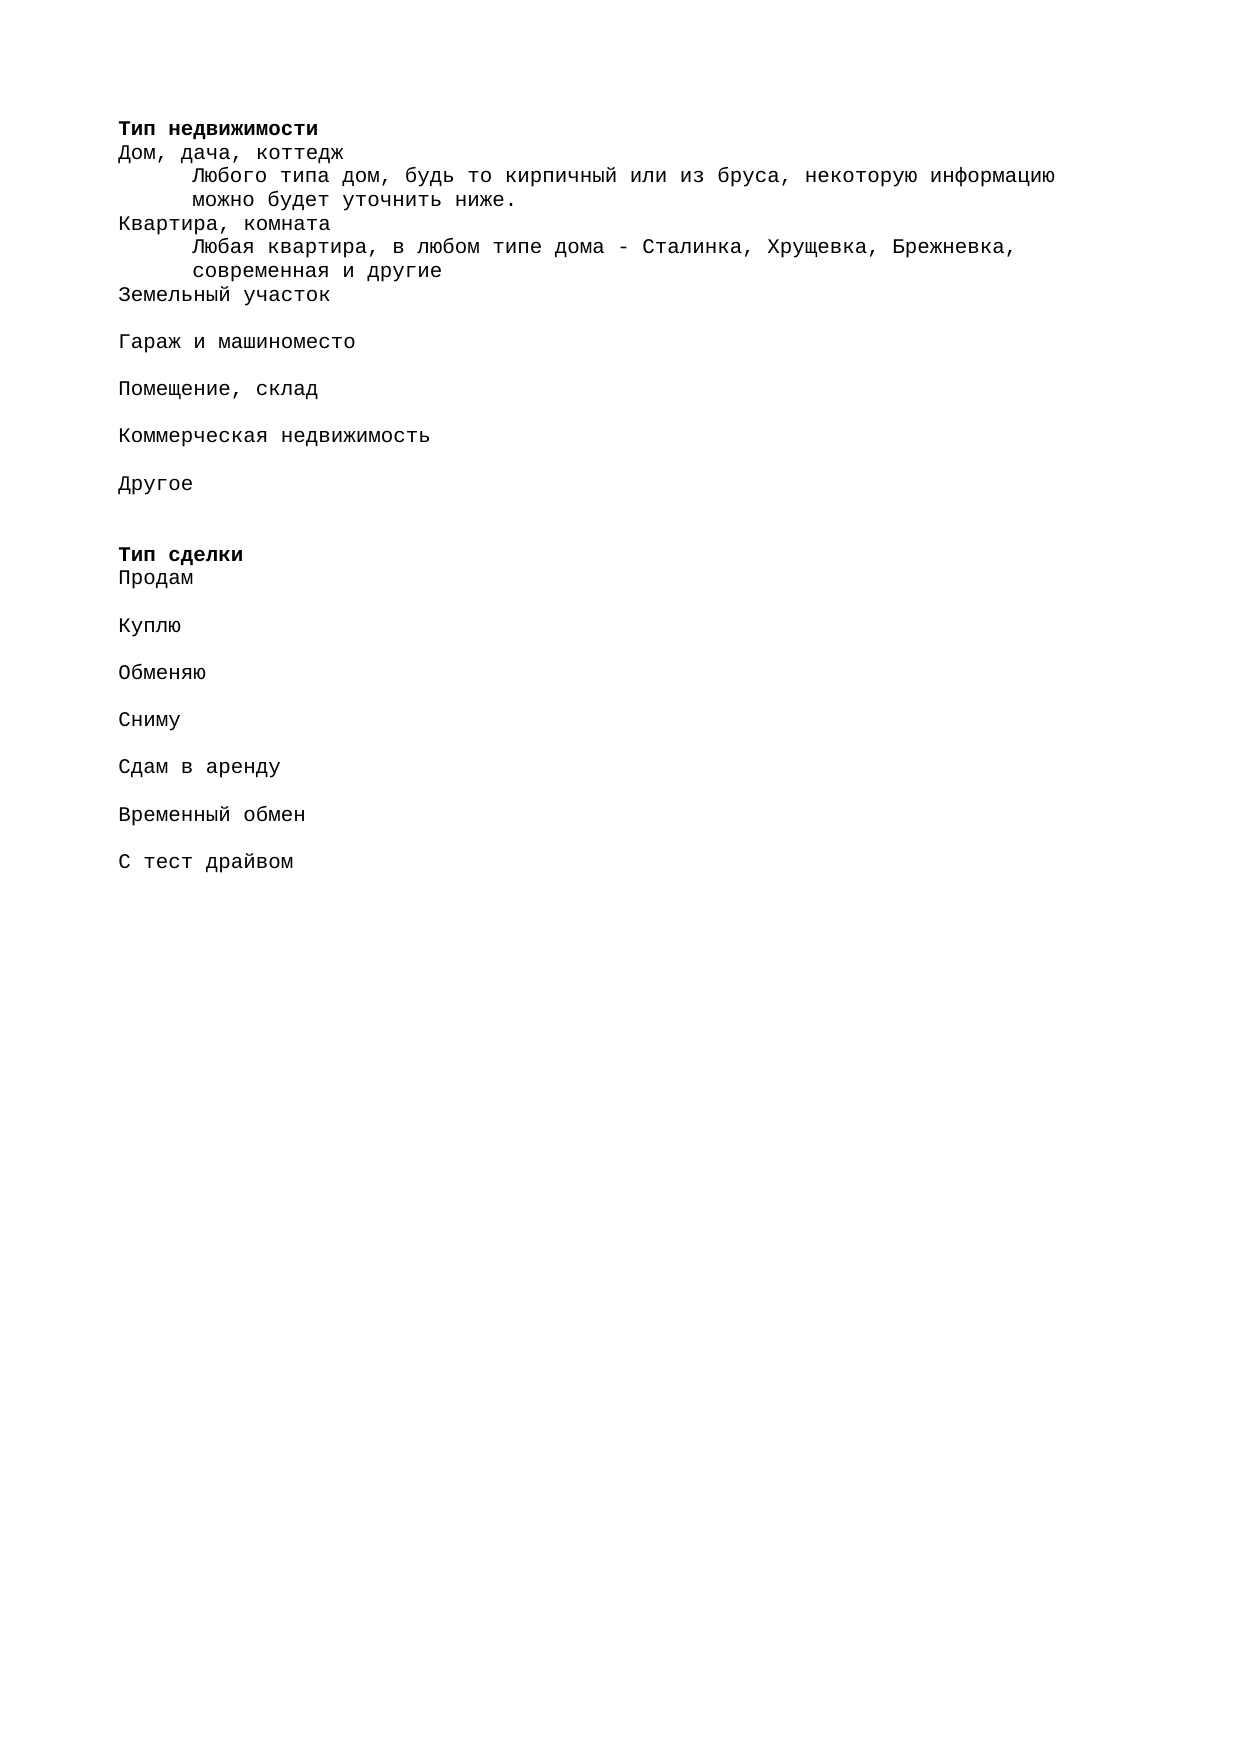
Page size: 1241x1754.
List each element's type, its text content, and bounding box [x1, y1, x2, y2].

text Дом, дача, коттедж [118, 142, 1122, 165]
text Сниму [118, 709, 1122, 733]
text Тип сделки [118, 544, 1122, 567]
text Сдам в аренду [118, 757, 1122, 780]
text Продам [118, 567, 1122, 591]
text Квартира, комната [118, 213, 1122, 236]
text Любого типа дом, будь то кирпичный или из бруса, некоторую информацию можно будет уточнить ниже. [118, 165, 1122, 213]
text Земельный участок [118, 284, 1122, 307]
text Обменяю [118, 662, 1122, 686]
text Любая квартира, в любом типе дома - Сталинка, Хрущевка, Брежневка, современная и другие [118, 236, 1122, 284]
text Тип недвижимости [118, 118, 1122, 142]
text Коммерческая недвижимость [118, 426, 1122, 449]
text Другое [118, 473, 1122, 496]
text Гараж и машиноместо [118, 331, 1122, 354]
text Помещение, склад [118, 378, 1122, 402]
text Куплю [118, 615, 1122, 638]
text Временный обмен [118, 804, 1122, 827]
text С тест драйвом [118, 851, 1122, 875]
